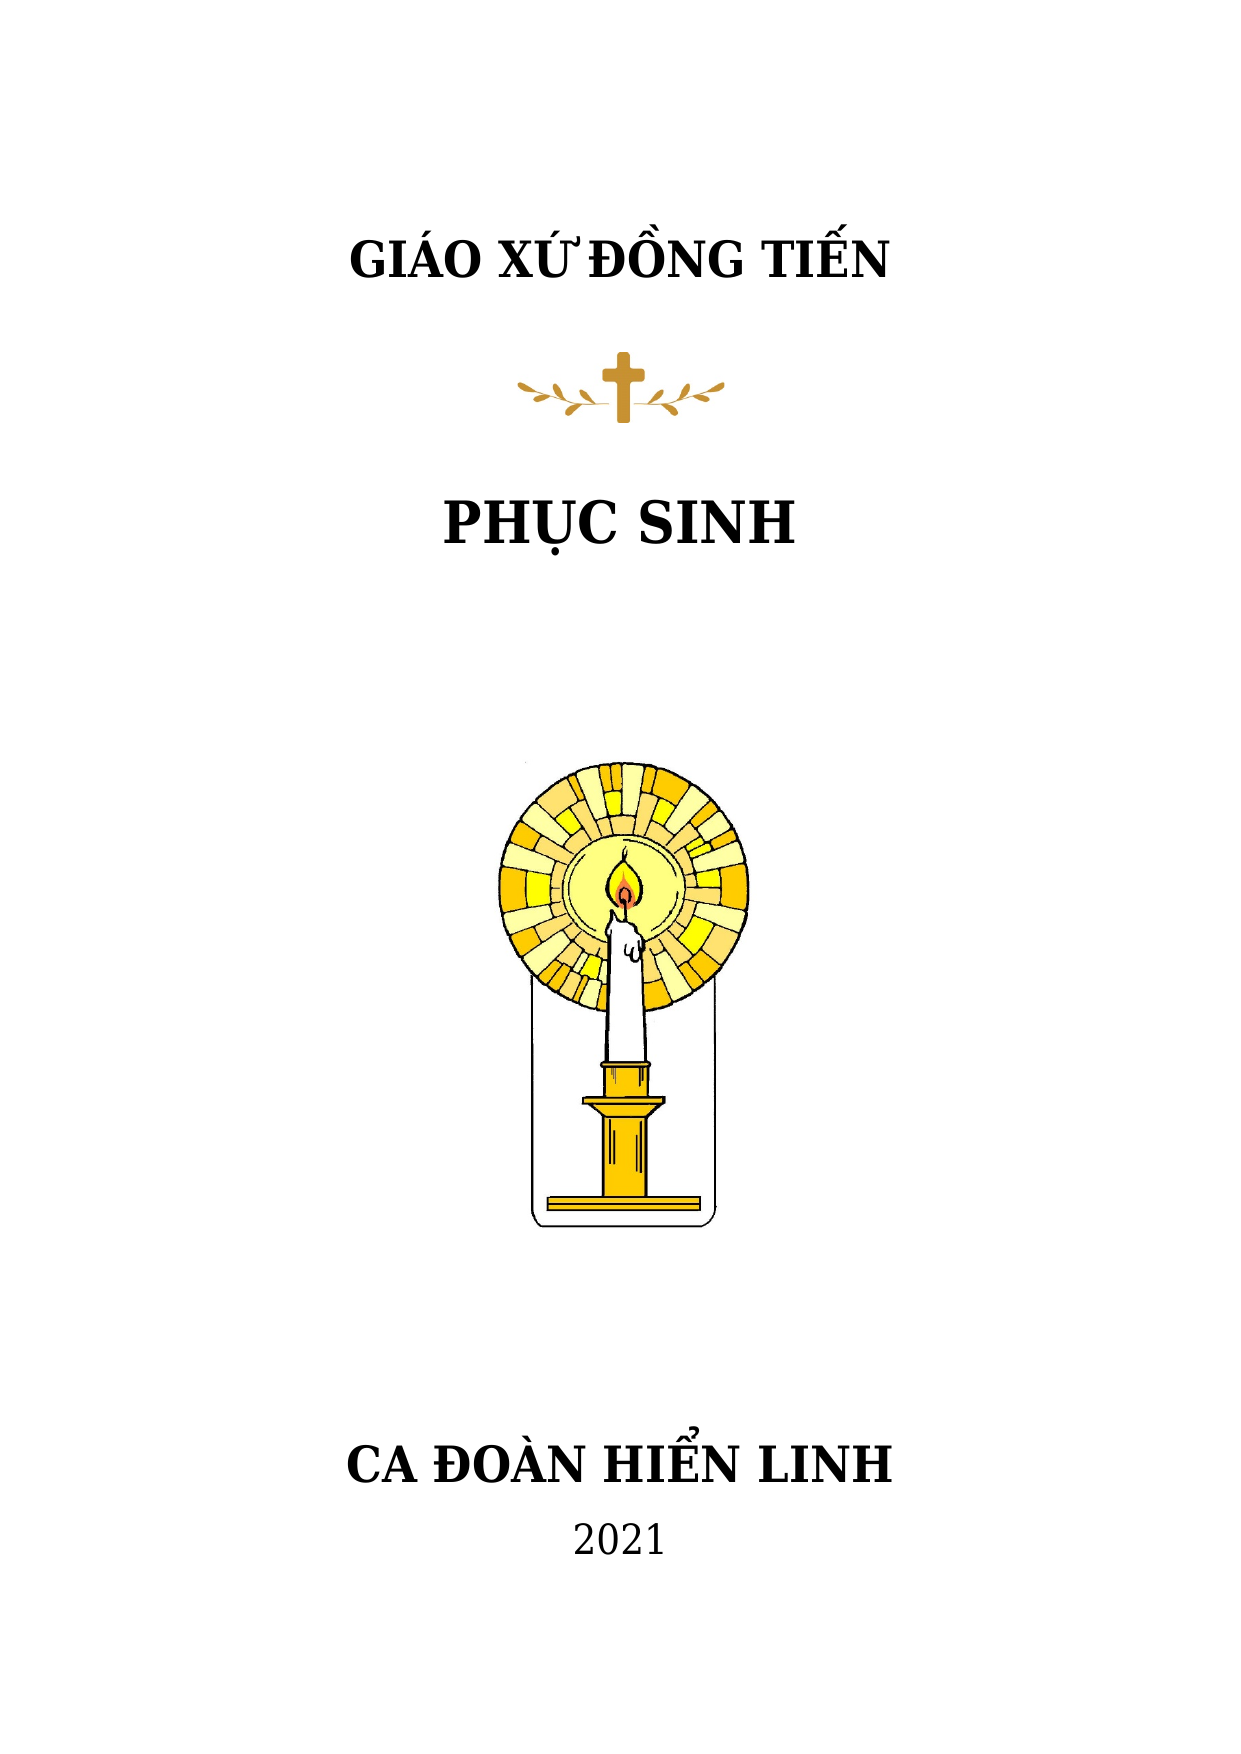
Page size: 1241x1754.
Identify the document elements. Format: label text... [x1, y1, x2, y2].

text CA ĐOÀN HIỂN LINH [150, 1436, 1090, 1494]
picture [483, 748, 757, 1234]
picture [517, 352, 725, 423]
text PHỤC SINH [150, 489, 1090, 558]
text GIÁO XỨ ĐỒNG TIẾN [150, 230, 1090, 289]
text 2021 [150, 1516, 1090, 1564]
